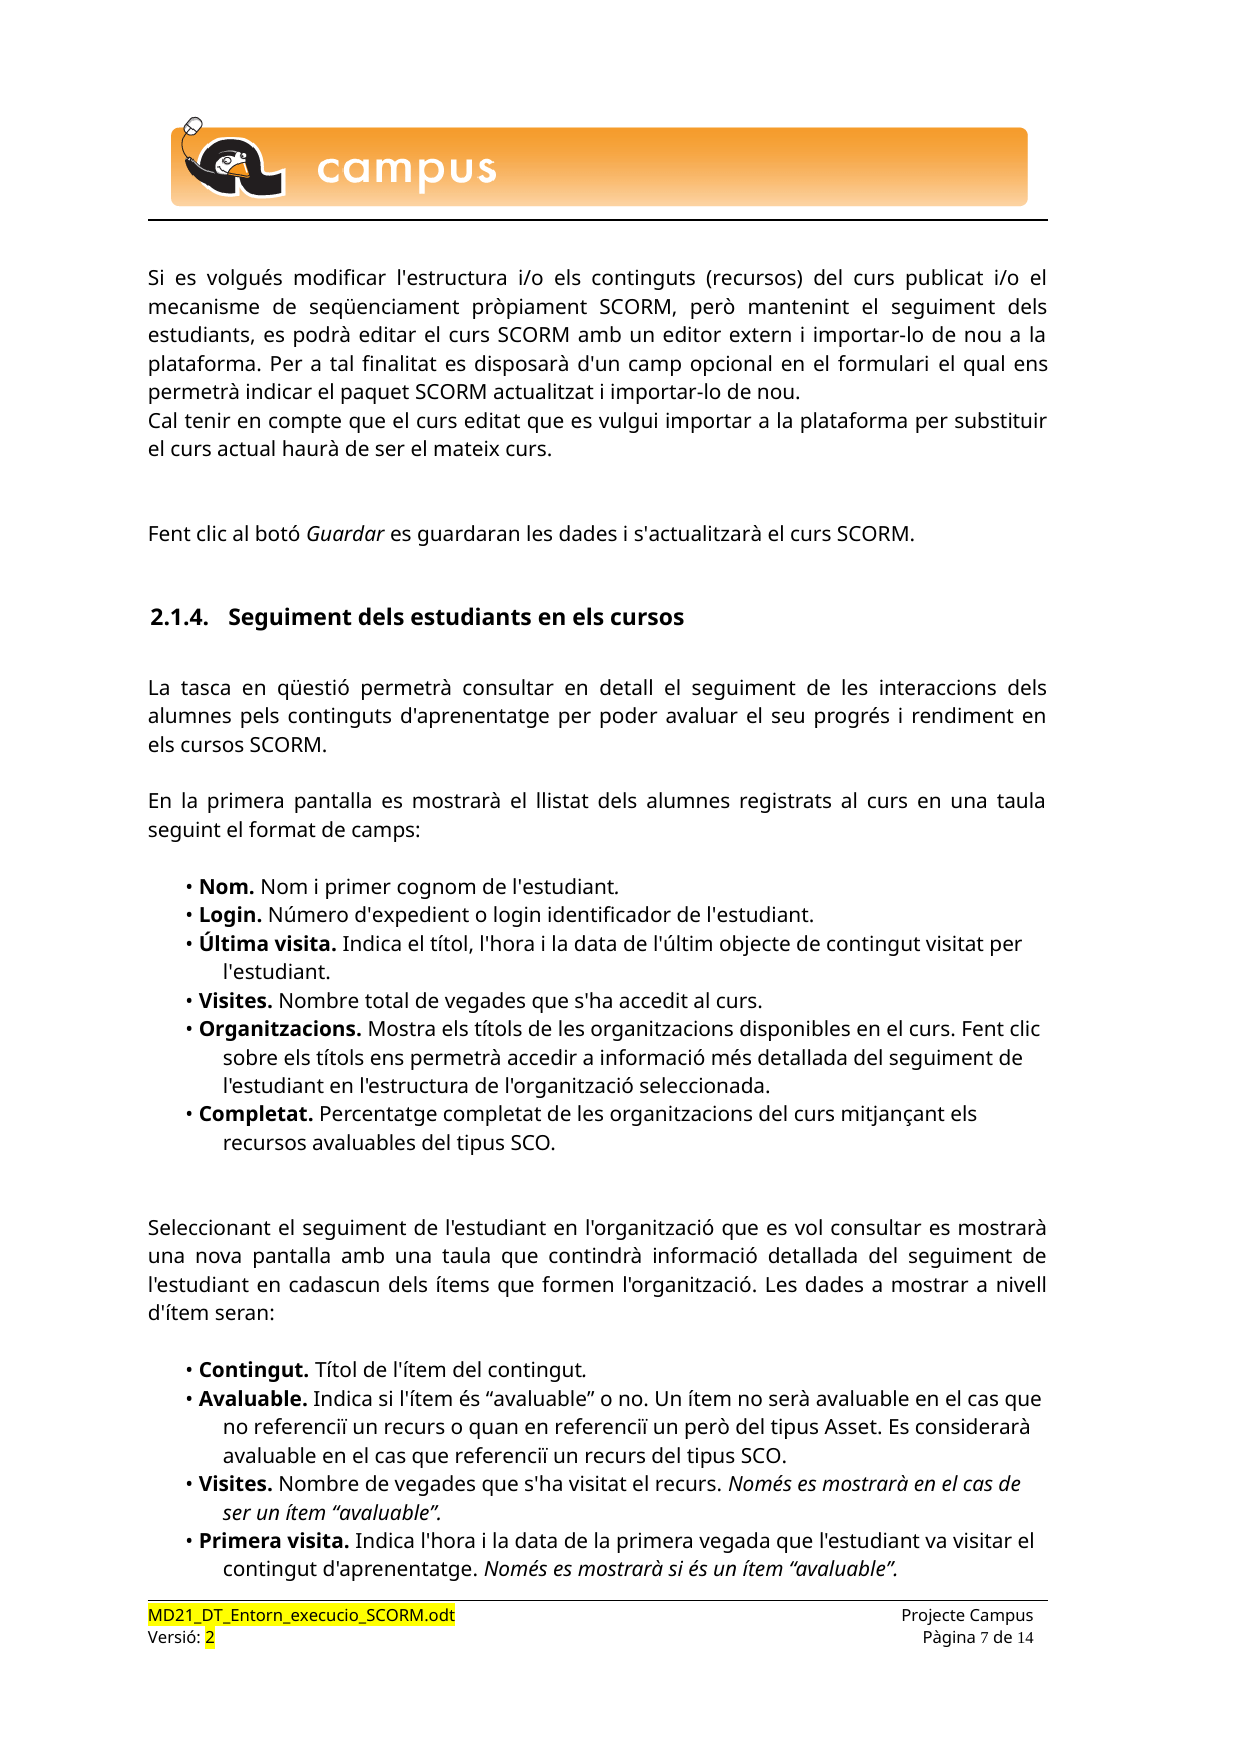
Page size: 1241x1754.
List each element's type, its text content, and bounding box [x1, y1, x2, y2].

list • Completat. Percentatge completat de les organitzacions del curs mitjançant els recursos avaluables del tipus SCO. [185, 1099, 1048, 1156]
list • Primera visita. Indica l'hora i la data de la primera vegada que l'estudiant va visitar el contingut d'aprenentatge. Només es mostrarà si és un ítem “avaluable”. [185, 1526, 1048, 1583]
picture [164, 114, 1033, 209]
list • Login. Número d'expedient o login identificador de l'estudiant. [185, 900, 1048, 929]
subtitle Seguiment dels estudiants en els cursos [150, 601, 1048, 633]
list • Contingut. Títol de l'ítem del contingut. [185, 1355, 1048, 1384]
list • Nom. Nom i primer cognom de l'estudiant. [185, 872, 1048, 900]
list • Última visita. Indica el títol, l'hora i la data de l'últim objecte de contingut visitat per l'estudiant. [185, 929, 1048, 986]
list • Organitzacions. Mostra els títols de les organitzacions disponibles en el curs. Fent clic sobre els títols ens permetrà accedir a informació més detallada del seguiment de l'estudiant en l'estructura de l'organització seleccionada. [185, 1014, 1048, 1099]
text En la primera pantalla es mostrarà el llistat dels alumnes registrats al curs en una taula seguint el format de camps: [148, 787, 1048, 843]
text La tasca en qüestió permetrà consultar en detall el seguiment de les interaccions dels alumnes pels continguts d'aprenentatge per poder avaluar el seu progrés i rendiment en els cursos SCORM. [148, 673, 1048, 758]
list • Visites. Nombre total de vegades que s'ha accedit al curs. [185, 986, 1048, 1014]
text Cal tenir en compte que el curs editat que es vulgui importar a la plataforma per substituir el curs actual haurà de ser el mateix curs. [148, 406, 1048, 463]
text Fent clic al botó Guardar es guardaran les dades i s'actualitzarà el curs SCORM. [148, 519, 1048, 548]
text Seleccionant el seguiment de l'estudiant en l'organització que es vol consultar es mostrarà una nova pantalla amb una taula que contindrà informació detallada del seguiment de l'estudiant en cadascun dels ítems que formen l'organització. Les dades a mostrar a nivell d'ítem seran: [148, 1213, 1048, 1327]
list • Visites. Nombre de vegades que s'ha visitat el recurs. Només es mostrarà en el cas de ser un ítem “avaluable”. [185, 1469, 1048, 1526]
list • Avaluable. Indica si l'ítem és “avaluable” o no. Un ítem no serà avaluable en el cas que no referenciï un recurs o quan en referenciï un però del tipus Asset. Es considerarà avaluable en el cas que referenciï un recurs del tipus SCO. [185, 1384, 1048, 1469]
text Si es volgués modificar l'estructura i/o els continguts (recursos) del curs publicat i/o el mecanisme de seqüenciament pròpiament SCORM, però mantenint el seguiment dels estudiants, es podrà editar el curs SCORM amb un editor extern i importar-lo de nou a la plataforma. Per a tal finalitat es disposarà d'un camp opcional en el formulari el qual ens permetrà indicar el paquet SCORM actualitzat i importar-lo de nou. [148, 263, 1048, 406]
